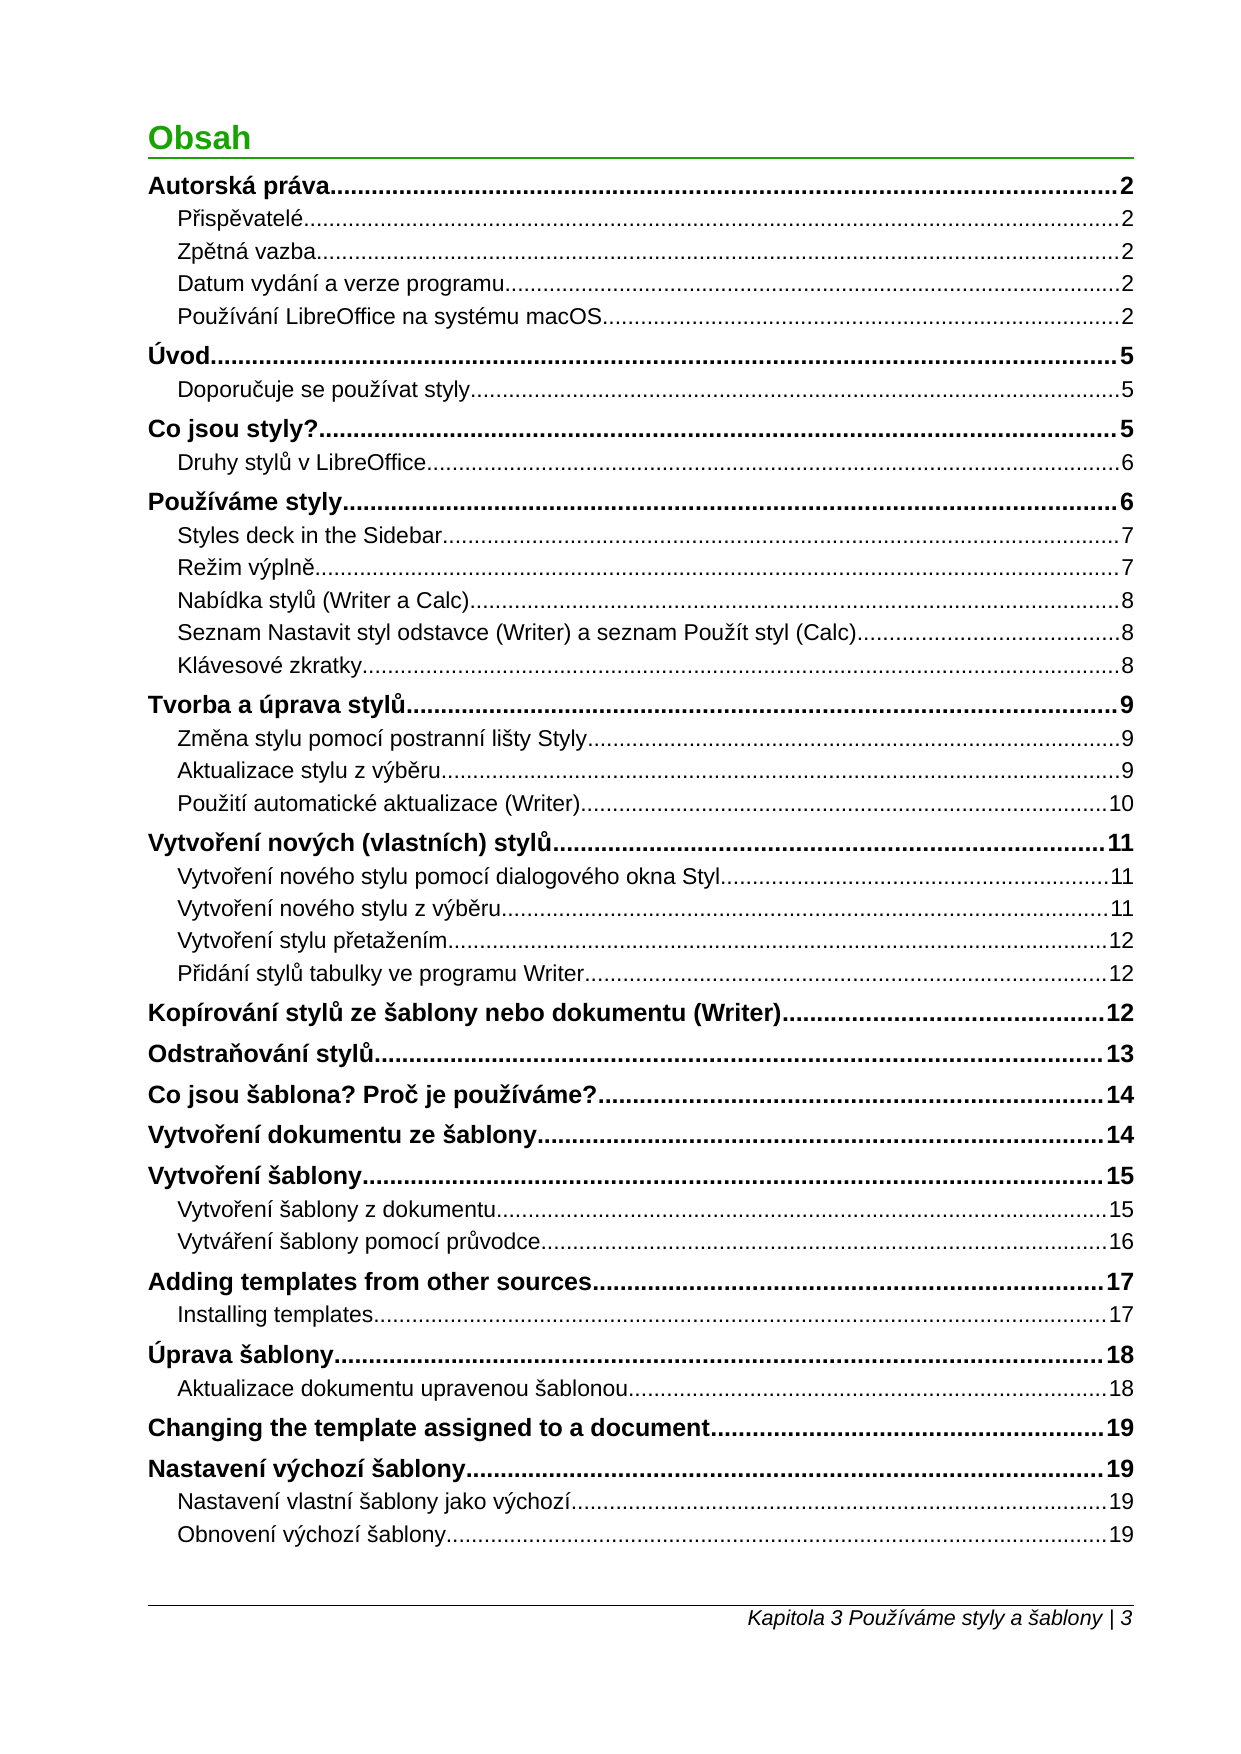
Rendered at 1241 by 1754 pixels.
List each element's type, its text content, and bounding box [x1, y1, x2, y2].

text Druhy stylů v LibreOffice 6 [177, 449, 1134, 475]
text Doporučuje se používat styly 5 [177, 376, 1134, 402]
text Obnovení výchozí šablony 19 [177, 1521, 1134, 1547]
text Úvod 5 [148, 341, 1134, 370]
text Odstraňování stylů 13 [148, 1039, 1134, 1068]
text Používání LibreOffice na systému macOS 2 [177, 303, 1134, 329]
text Přidání stylů tabulky ve programu Writer 12 [177, 960, 1134, 986]
text Aktualizace dokumentu upravenou šablonou 18 [177, 1374, 1134, 1401]
text Klávesové zkratky 8 [177, 652, 1134, 678]
text Vytvoření dokumentu ze šablony 14 [148, 1120, 1134, 1149]
text Použití automatické aktualizace (Writer) 10 [177, 789, 1134, 816]
text Co jsou styly? 5 [148, 414, 1134, 443]
text Změna stylu pomocí postranní lišty Styly 9 [177, 725, 1134, 751]
text Aktualizace stylu z výběru 9 [177, 757, 1134, 783]
text Autorská práva 2 [148, 171, 1134, 199]
text Nastavení vlastní šablony jako výchozí 19 [177, 1488, 1134, 1515]
text Používáme styly 6 [148, 487, 1134, 516]
text Nastavení výchozí šablony 19 [148, 1453, 1134, 1482]
text Nabídka stylů (Writer a Calc) 8 [177, 587, 1134, 613]
text Vytvoření nového stylu z výběru 11 [177, 895, 1134, 921]
text Kopírování stylů ze šablony nebo dokumentu (Writer) 12 [148, 998, 1134, 1027]
text Vytvoření nového stylu pomocí dialogového okna Styl 11 [177, 863, 1134, 889]
text Vytvoření nových (vlastních) stylů 11 [148, 828, 1134, 857]
text Vytvoření stylu přetažením 12 [177, 927, 1134, 954]
text Styles deck in the Sidebar 7 [177, 522, 1134, 548]
text Vytvoření šablony 15 [148, 1161, 1134, 1190]
text Changing the template assigned to a document 19 [148, 1413, 1134, 1442]
text Zpětná vazba 2 [177, 238, 1134, 264]
text Přispěvatelé 2 [177, 205, 1134, 232]
text Adding templates from other sources 17 [148, 1267, 1134, 1295]
text Installing templates 17 [177, 1301, 1134, 1328]
text Seznam Nastavit styl odstavce (Writer) a seznam Použít styl (Calc) 8 [177, 619, 1134, 646]
text Datum vydání a verze programu 2 [177, 270, 1134, 297]
text Tvorba a úprava stylů 9 [148, 690, 1134, 719]
text Co jsou šablona? Proč je používáme? 14 [148, 1079, 1134, 1108]
subtitle Obsah [148, 118, 1134, 157]
text Vytváření šablony pomocí průvodce 16 [177, 1228, 1134, 1254]
text Úprava šablony 18 [148, 1340, 1134, 1368]
text Režim výplně 7 [177, 554, 1134, 581]
text Vytvoření šablony z dokumentu 15 [177, 1196, 1134, 1222]
